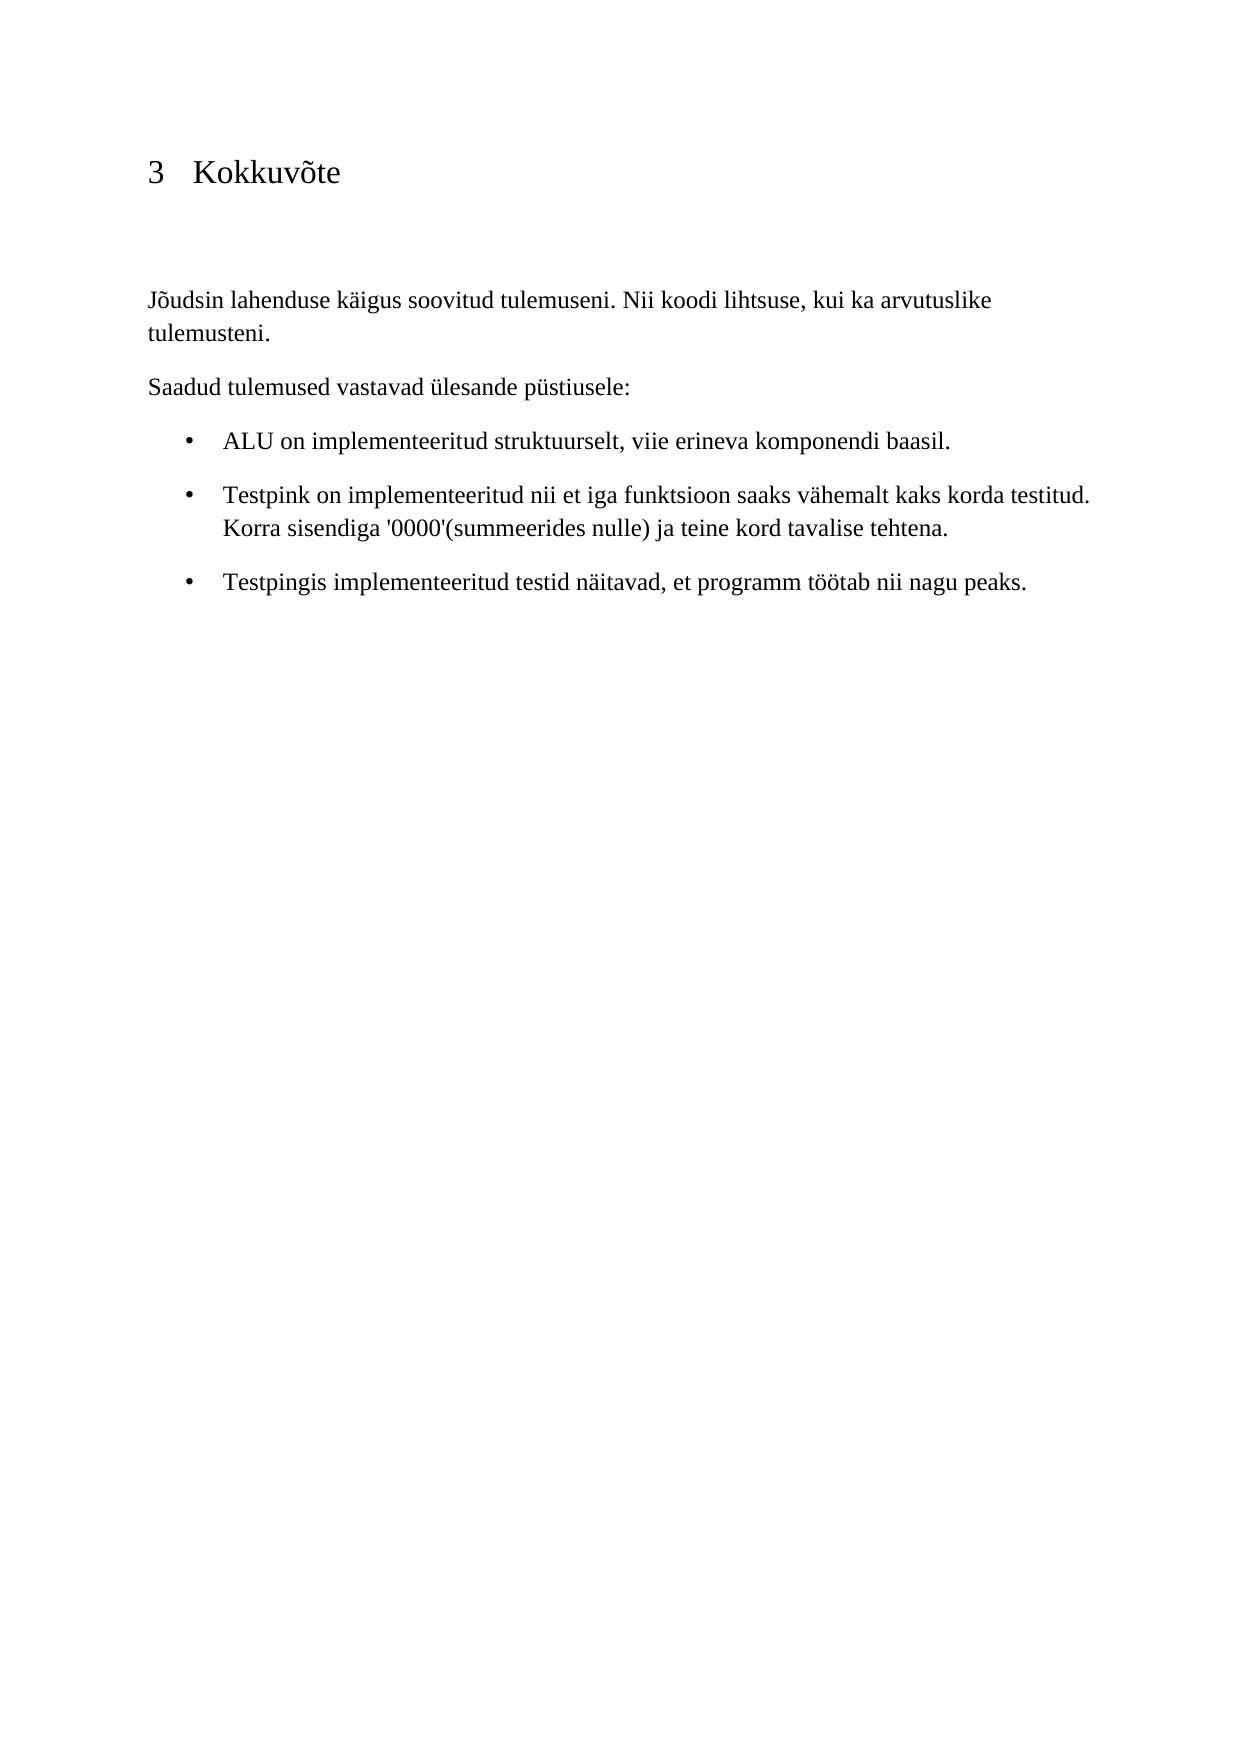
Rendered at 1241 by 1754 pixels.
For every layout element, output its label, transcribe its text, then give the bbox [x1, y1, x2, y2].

text Saadud tulemused vastavad ülesande püstiusele: [148, 372, 1093, 401]
subtitle Kokkuvõte [148, 153, 1093, 191]
list Testpink on implementeeritud nii et iga funktsioon saaks vähemalt kaks korda testitud. Korra sisendiga '0000'(summeerides nulle) ja teine kord tavalise tehtena. [185, 480, 1093, 541]
list Testpingis implementeeritud testid näitavad, et programm töötab nii nagu peaks. [185, 567, 1093, 595]
text Jõudsin lahenduse käigus soovitud tulemuseni. Nii koodi lihtsuse, kui ka arvutuslike tulemusteni. [148, 285, 1093, 347]
list ALU on implementeeritud struktuurselt, viie erineva komponendi baasil. [185, 426, 1093, 454]
